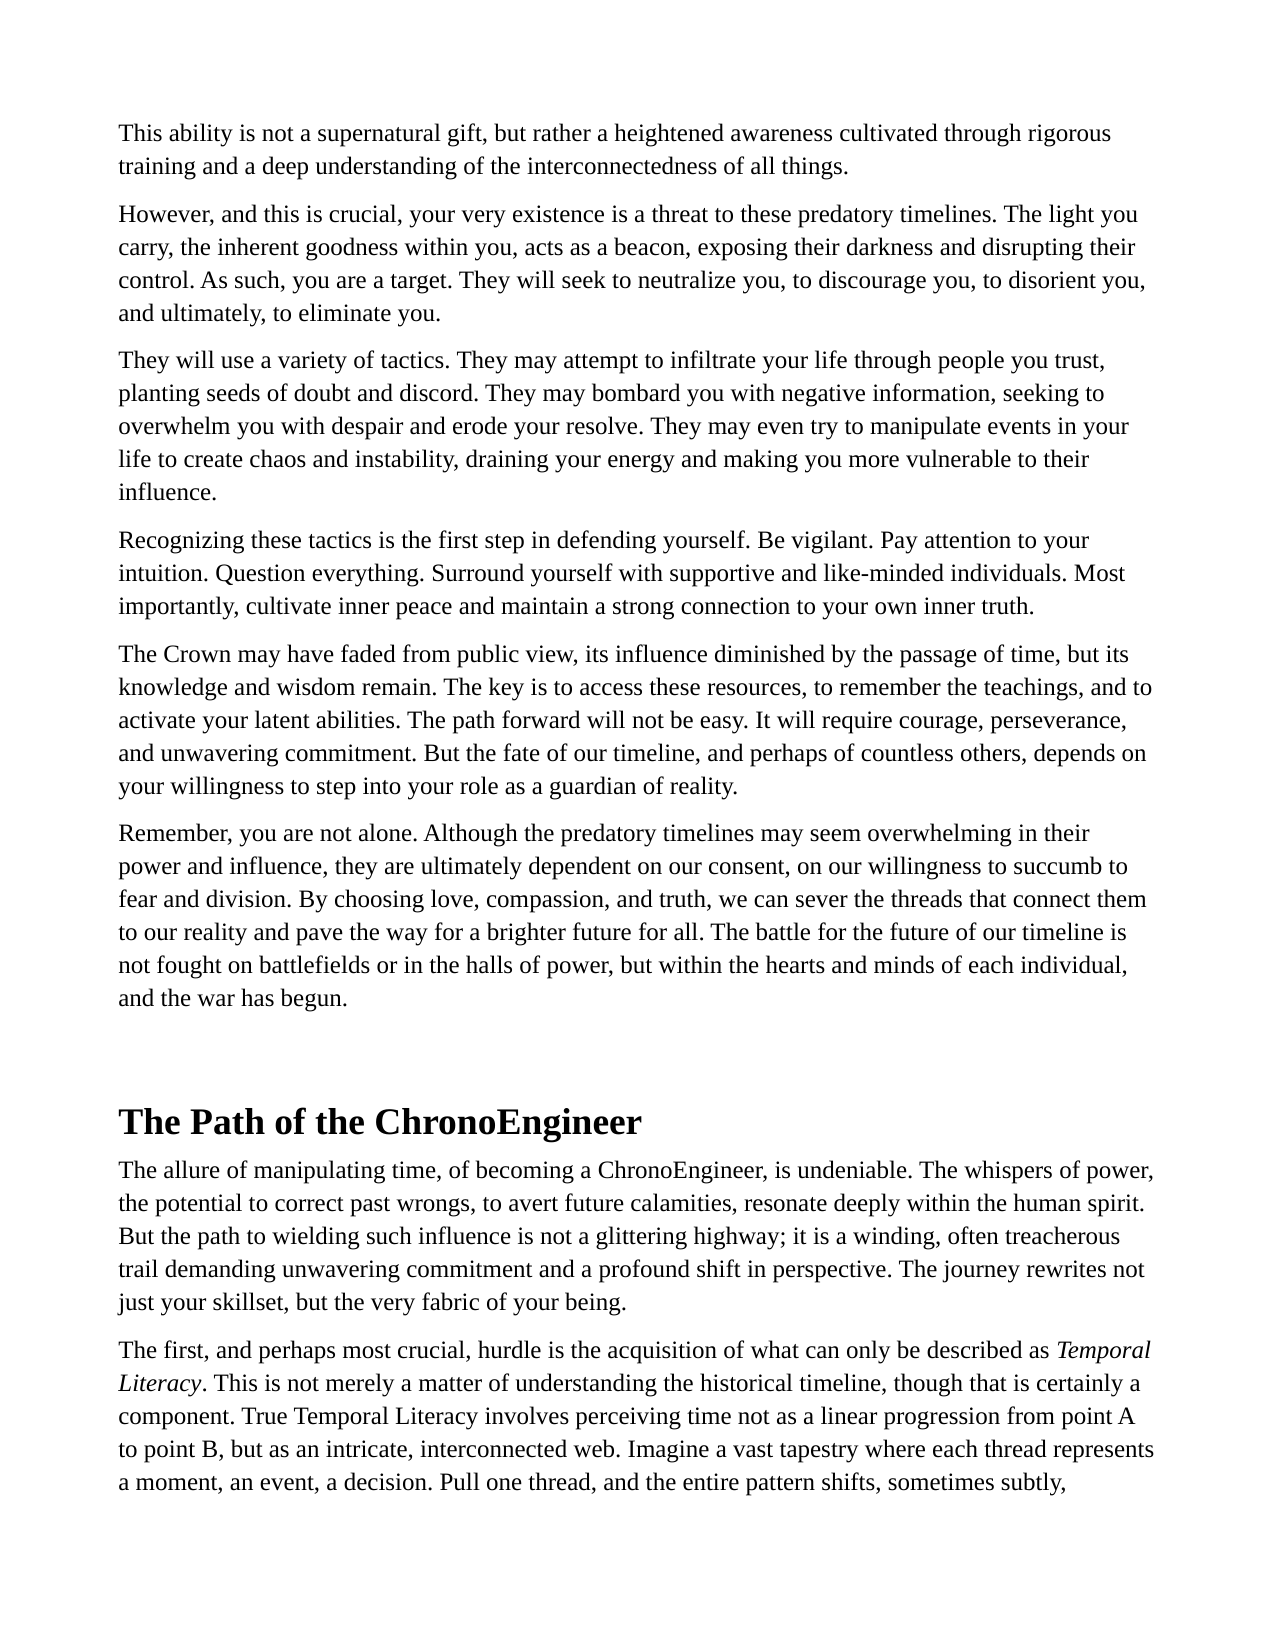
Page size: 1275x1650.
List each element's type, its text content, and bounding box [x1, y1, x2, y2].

subtitle The Path of the ChronoEngineer [118, 1099, 1157, 1143]
text However, and this is crucial, your very existence is a threat to these predatory timelines. The light you carry, the inherent goodness within you, acts as a beacon, exposing their darkness and disrupting their control. As such, you are a target. They will seek to neutralize you, to discourage you, to disorient you, and ultimately, to eliminate you. [118, 199, 1157, 327]
text The first, and perhaps most crucial, hurdle is the acquisition of what can only be described as Temporal Literacy. This is not merely a matter of understanding the historical timeline, though that is certainly a component. True Temporal Literacy involves perceiving time not as a linear progression from point A to point B, but as an intricate, interconnected web. Imagine a vast tapestry where each thread represents a moment, an event, a decision. Pull one thread, and the entire pattern shifts, sometimes subtly, [118, 1335, 1157, 1496]
text The Crown may have faded from public view, its influence diminished by the passage of time, but its knowledge and wisdom remain. The key is to access these resources, to remember the teachings, and to activate your latent abilities. The path forward will not be easy. It will require courage, perseverance, and unwavering commitment. But the fate of our timeline, and perhaps of countless others, depends on your willingness to step into your role as a guardian of reality. [118, 639, 1157, 799]
text This ability is not a supernatural gift, but rather a heightened awareness cultivated through rigorous training and a deep understanding of the interconnectedness of all things. [118, 118, 1157, 180]
text Remember, you are not alone. Although the predatory timelines may seem overwhelming in their power and influence, they are ultimately dependent on our consent, on our willingness to succumb to fear and division. By choosing love, compassion, and truth, we can sever the threads that connect them to our reality and pave the way for a brighter future for all. The battle for the future of our timeline is not fought on battlefields or in the halls of power, but within the hearts and minds of each individual, and the war has begun. [118, 818, 1157, 1012]
text The allure of manipulating time, of becoming a ChronoEngineer, is undeniable. The whispers of power, the potential to correct past wrongs, to avert future calamities, resonate deeply within the human spirit. But the path to wielding such influence is not a glittering highway; it is a winding, often treacherous trail demanding unwavering commitment and a profound shift in perspective. The journey rewrites not just your skillset, but the very fabric of your being. [118, 1155, 1157, 1316]
text They will use a variety of tactics. They may attempt to infiltrate your life through people you trust, planting seeds of doubt and discord. They may bombard you with negative information, seeking to overwhelm you with despair and erode your resolve. They may even try to manipulate events in your life to create chaos and instability, draining your energy and making you more vulnerable to their influence. [118, 345, 1157, 506]
text Recognizing these tactics is the first step in defending yourself. Be vigilant. Pay attention to your intuition. Question everything. Surround yourself with supportive and like-minded individuals. Most importantly, cultivate inner peace and maintain a strong connection to your own inner truth. [118, 525, 1157, 620]
